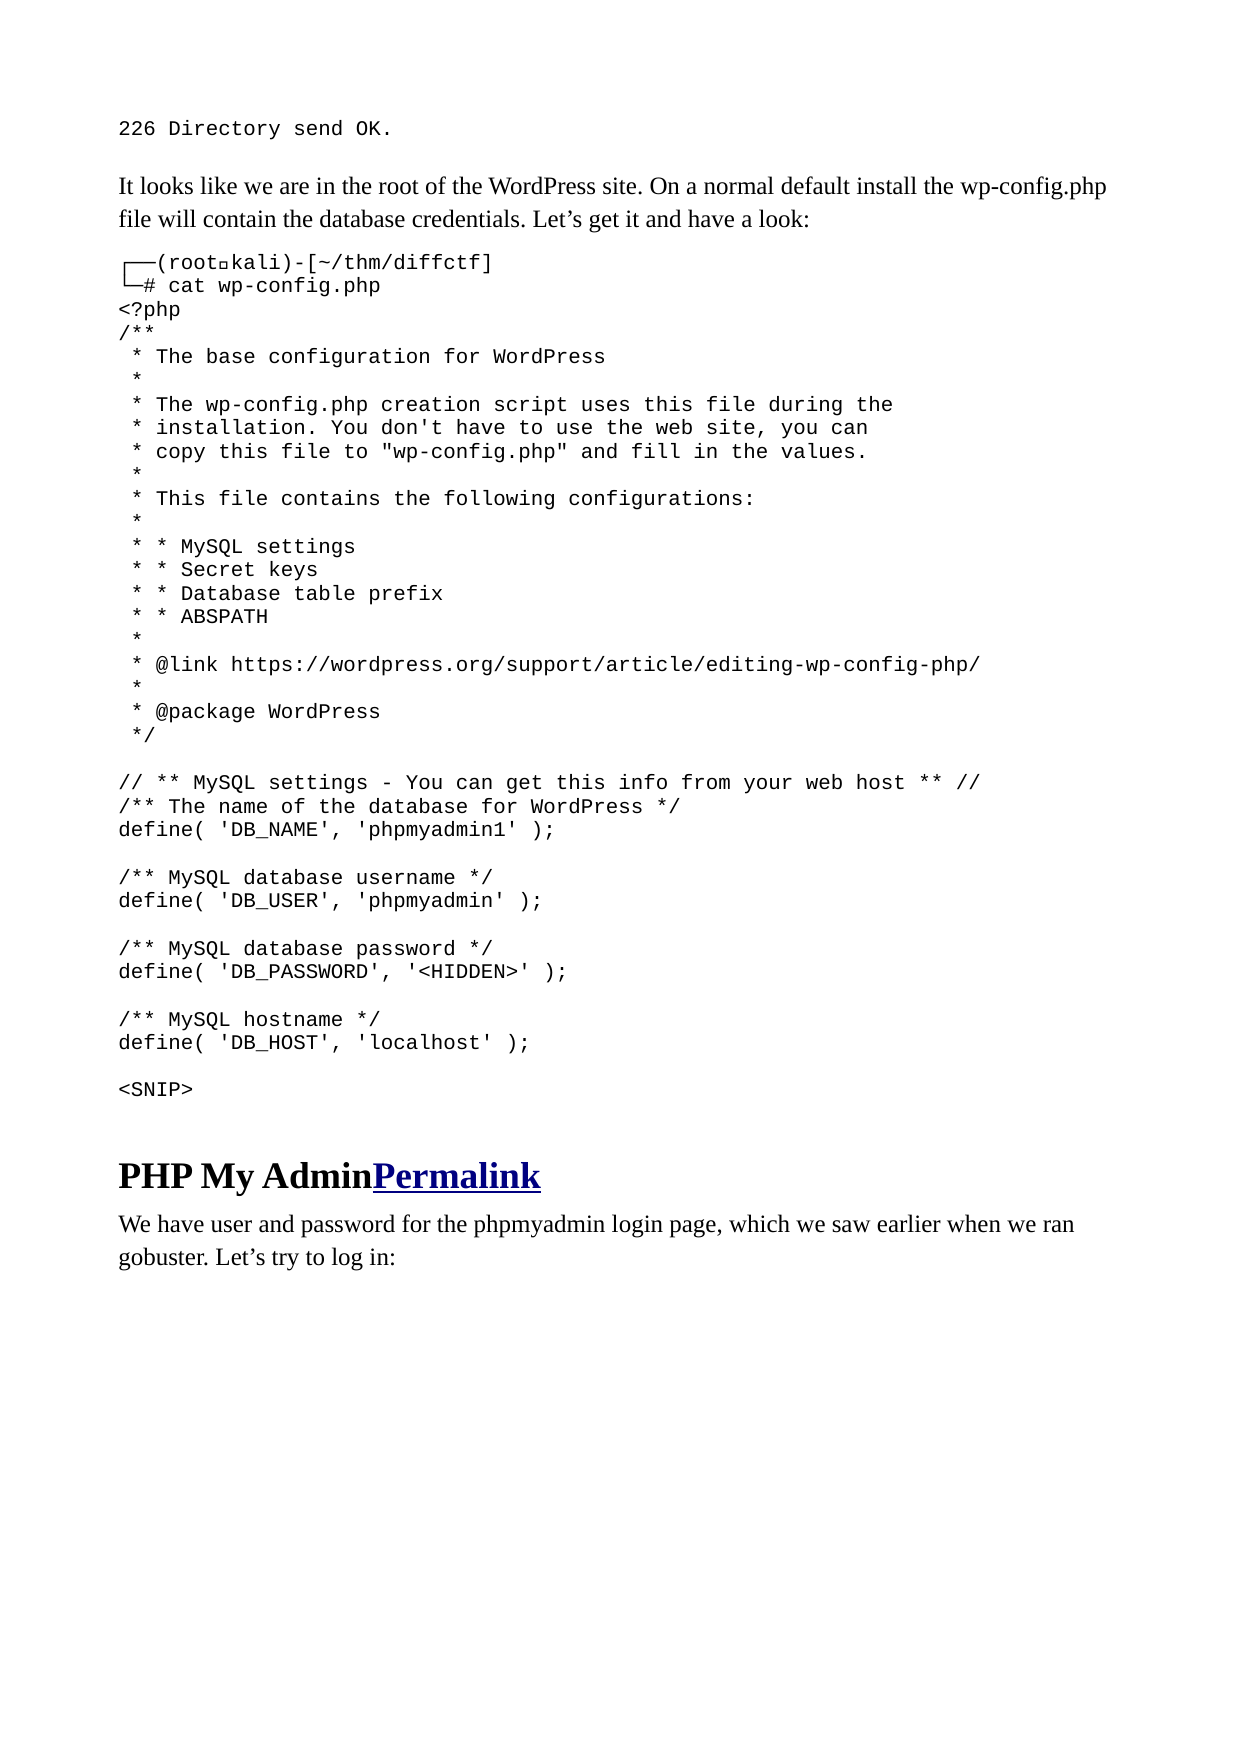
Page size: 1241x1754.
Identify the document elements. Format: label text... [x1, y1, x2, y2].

text define( 'DB_USER', 'phpmyadmin' ); [118, 890, 1122, 914]
text └─# cat wp-config.php [118, 276, 1122, 299]
text * [118, 465, 1122, 488]
text * @link https://wordpress.org/support/article/editing-wp-config-php/ [118, 654, 1122, 677]
text * copy this file to "wp-config.php" and fill in the values. [118, 441, 1122, 465]
text /** MySQL database password */ [118, 938, 1122, 961]
text It looks like we are in the root of the WordPress site. On a normal default install the wp-config.php file will contain the database credentials. Let’s get it and have a look: [118, 171, 1122, 233]
text * * Secret keys [118, 559, 1122, 583]
text define( 'DB_HOST', 'localhost' ); [118, 1032, 1122, 1056]
text * [118, 512, 1122, 536]
text * This file contains the following configurations: [118, 488, 1122, 512]
text * * MySQL settings [118, 536, 1122, 559]
text * The base configuration for WordPress [118, 346, 1122, 370]
text /** MySQL hostname */ [118, 1008, 1122, 1032]
text /** The name of the database for WordPress */ [118, 796, 1122, 819]
text define( 'DB_NAME', 'phpmyadmin1' ); [118, 819, 1122, 843]
subtitle PHP My AdminPermalink [118, 1153, 1122, 1197]
text ┌──(root💀kali)-[~/thm/diffctf] [118, 252, 1122, 276]
text * The wp-config.php creation script uses this file during the [118, 394, 1122, 417]
text * [118, 630, 1122, 654]
text 226 Directory send OK. [118, 118, 1122, 142]
text */ [118, 725, 1122, 748]
text * * ABSPATH [118, 607, 1122, 630]
text * * Database table prefix [118, 583, 1122, 607]
text We have user and password for the phpmyadmin login page, which we saw earlier when we ran gobuster. Let’s try to log in: [118, 1209, 1122, 1271]
text define( 'DB_PASSWORD', '<HIDDEN>' ); [118, 961, 1122, 985]
text * @package WordPress [118, 701, 1122, 725]
text /** [118, 323, 1122, 346]
text * [118, 677, 1122, 701]
text // ** MySQL settings - You can get this info from your web host ** // [118, 772, 1122, 796]
text /** MySQL database username */ [118, 867, 1122, 890]
text <?php [118, 299, 1122, 323]
text <SNIP> [118, 1079, 1122, 1103]
text * [118, 370, 1122, 394]
text * installation. You don't have to use the web site, you can [118, 417, 1122, 441]
